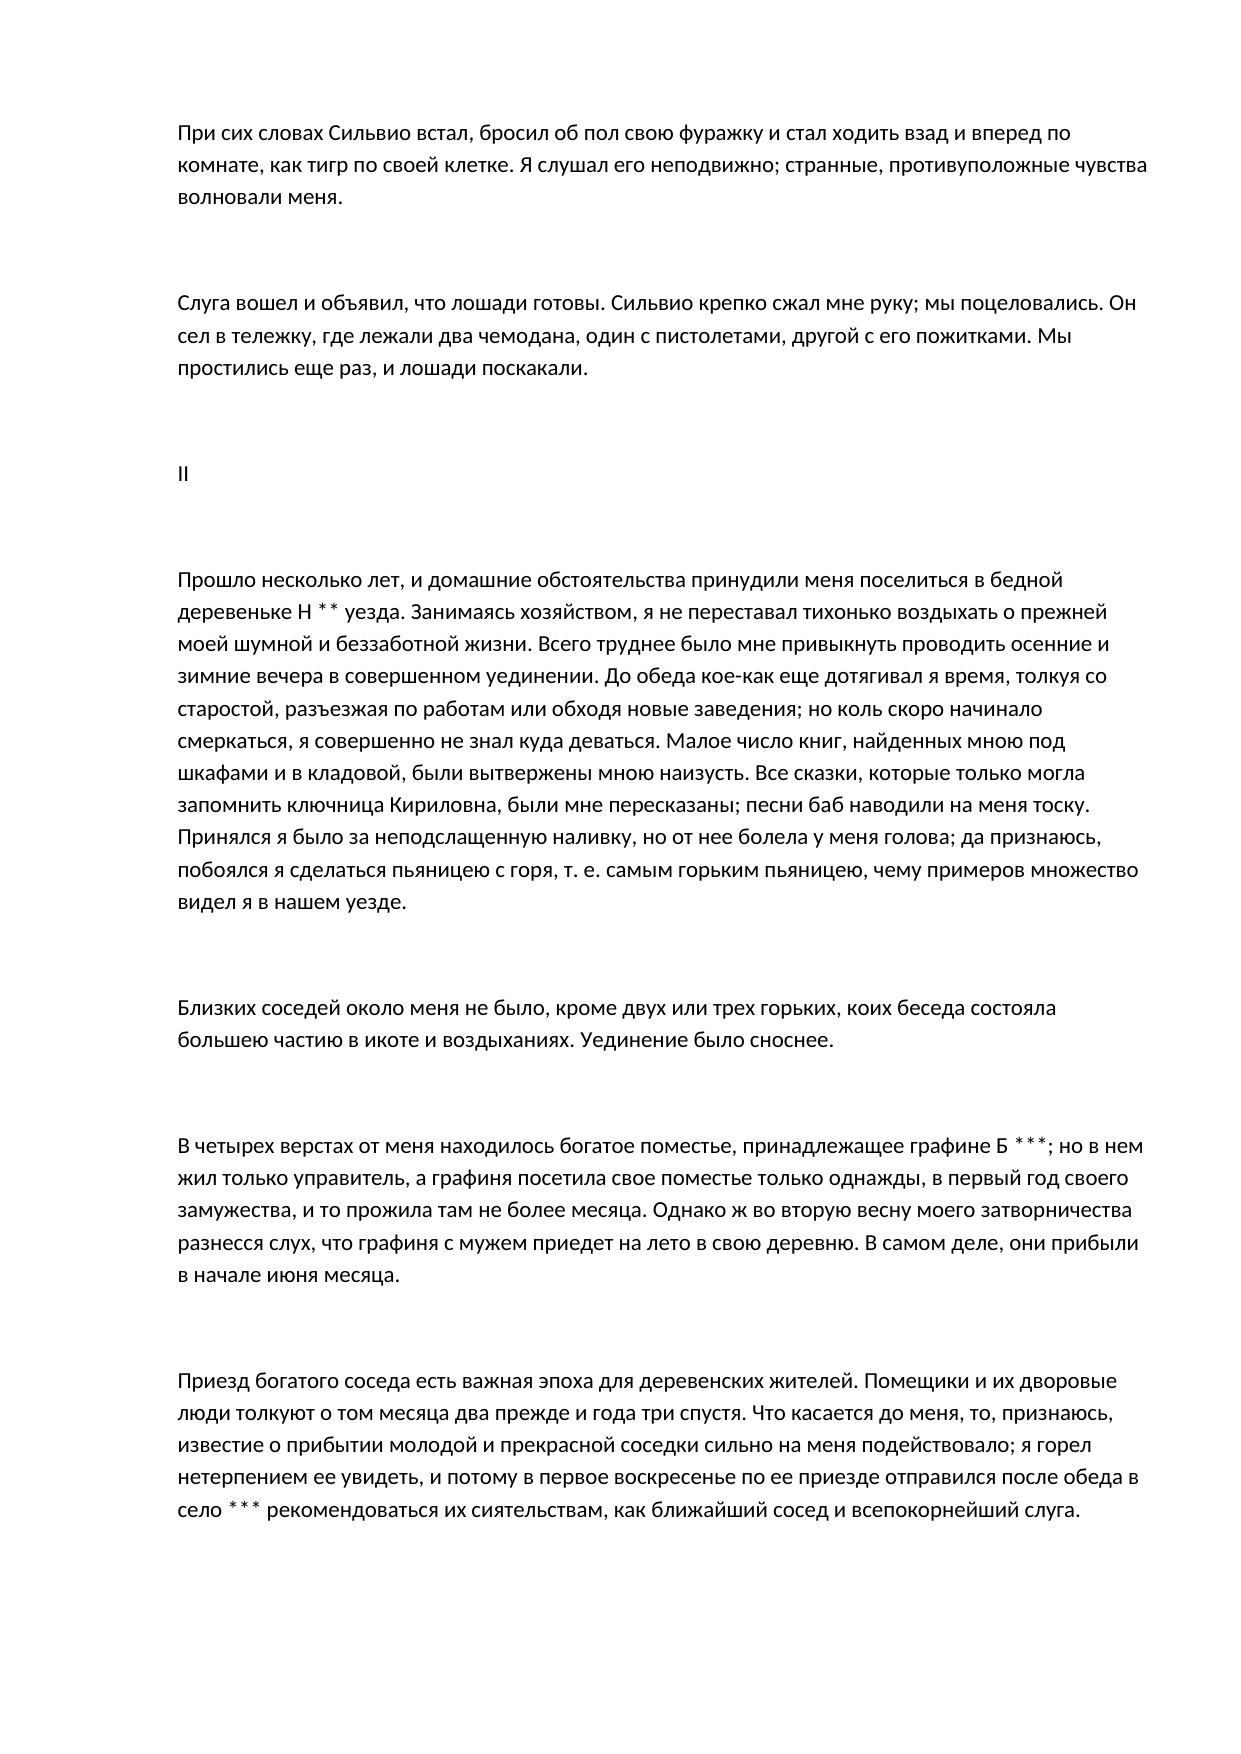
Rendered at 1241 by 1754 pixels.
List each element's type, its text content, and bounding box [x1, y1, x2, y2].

text Прошло несколько лет, и домашние обстоятельства принудили меня поселиться в бедной деревеньке H ** уезда. Занимаясь хозяйством, я не переставал тихонько воздыхать о прежней моей шумной и беззаботной жизни. Всего труднее было мне привыкнуть проводить осенние и зимние вечера в совершенном уединении. До обеда кое-как еще дотягивал я время, толкуя со старостой, разъезжая по работам или обходя новые заведения; но коль скоро начинало смеркаться, я совершенно не знал куда деваться. Малое число книг, найденных мною под шкафами и в кладовой, были вытвержены мною наизусть. Все сказки, которые только могла запомнить ключница Кириловна, были мне пересказаны; песни баб наводили на меня тоску. Принялся я было за неподслащенную наливку, но от нее болела у меня голова; да признаюсь, побоялся я сделаться пьяницею с горя, т. е. самым горьким пьяницею, чему примеров множество видел я в нашем уезде. [177, 565, 1152, 915]
text Близких соседей около меня не было, кроме двух или трех горьких, коих беседа состояла большею частию в икоте и воздыханиях. Уединение было сноснее. [177, 993, 1152, 1053]
text Слуга вошел и объявил, что лошади готовы. Сильвио крепко сжал мне руку; мы поцеловались. Он сел в тележку, где лежали два чемодана, один с пистолетами, другой с его пожитками. Мы простились еще раз, и лошади поскакали. [177, 288, 1152, 381]
text Приезд богатого соседа есть важная эпоха для деревенских жителей. Помещики и их дворовые люди толкуют о том месяца два прежде и года три спустя. Что касается до меня, то, признаюсь, известие о прибытии молодой и прекрасной соседки сильно на меня подействовало; я горел нетерпением ее увидеть, и потому в первое воскресенье по ее приезде отправился после обеда в село *** рекомендоваться их сиятельствам, как ближайший сосед и всепокорнейший слуга. [177, 1366, 1152, 1523]
text При сих словах Сильвио встал, бросил об пол свою фуражку и стал ходить взад и вперед по комнате, как тигр по своей клетке. Я слушал его неподвижно; странные, противуположные чувства волновали меня. [177, 118, 1152, 211]
text II [177, 459, 1152, 487]
text В четырех верстах от меня находилось богатое поместье, принадлежащее графине Б ***; но в нем жил только управитель, а графиня посетила свое поместье только однажды, в первый год своего замужества, и то прожила там не более месяца. Однако ж во вторую весну моего затворничества разнесся слух, что графиня с мужем приедет на лето в свою деревню. В самом деле, они прибыли в начале июня месяца. [177, 1131, 1152, 1288]
